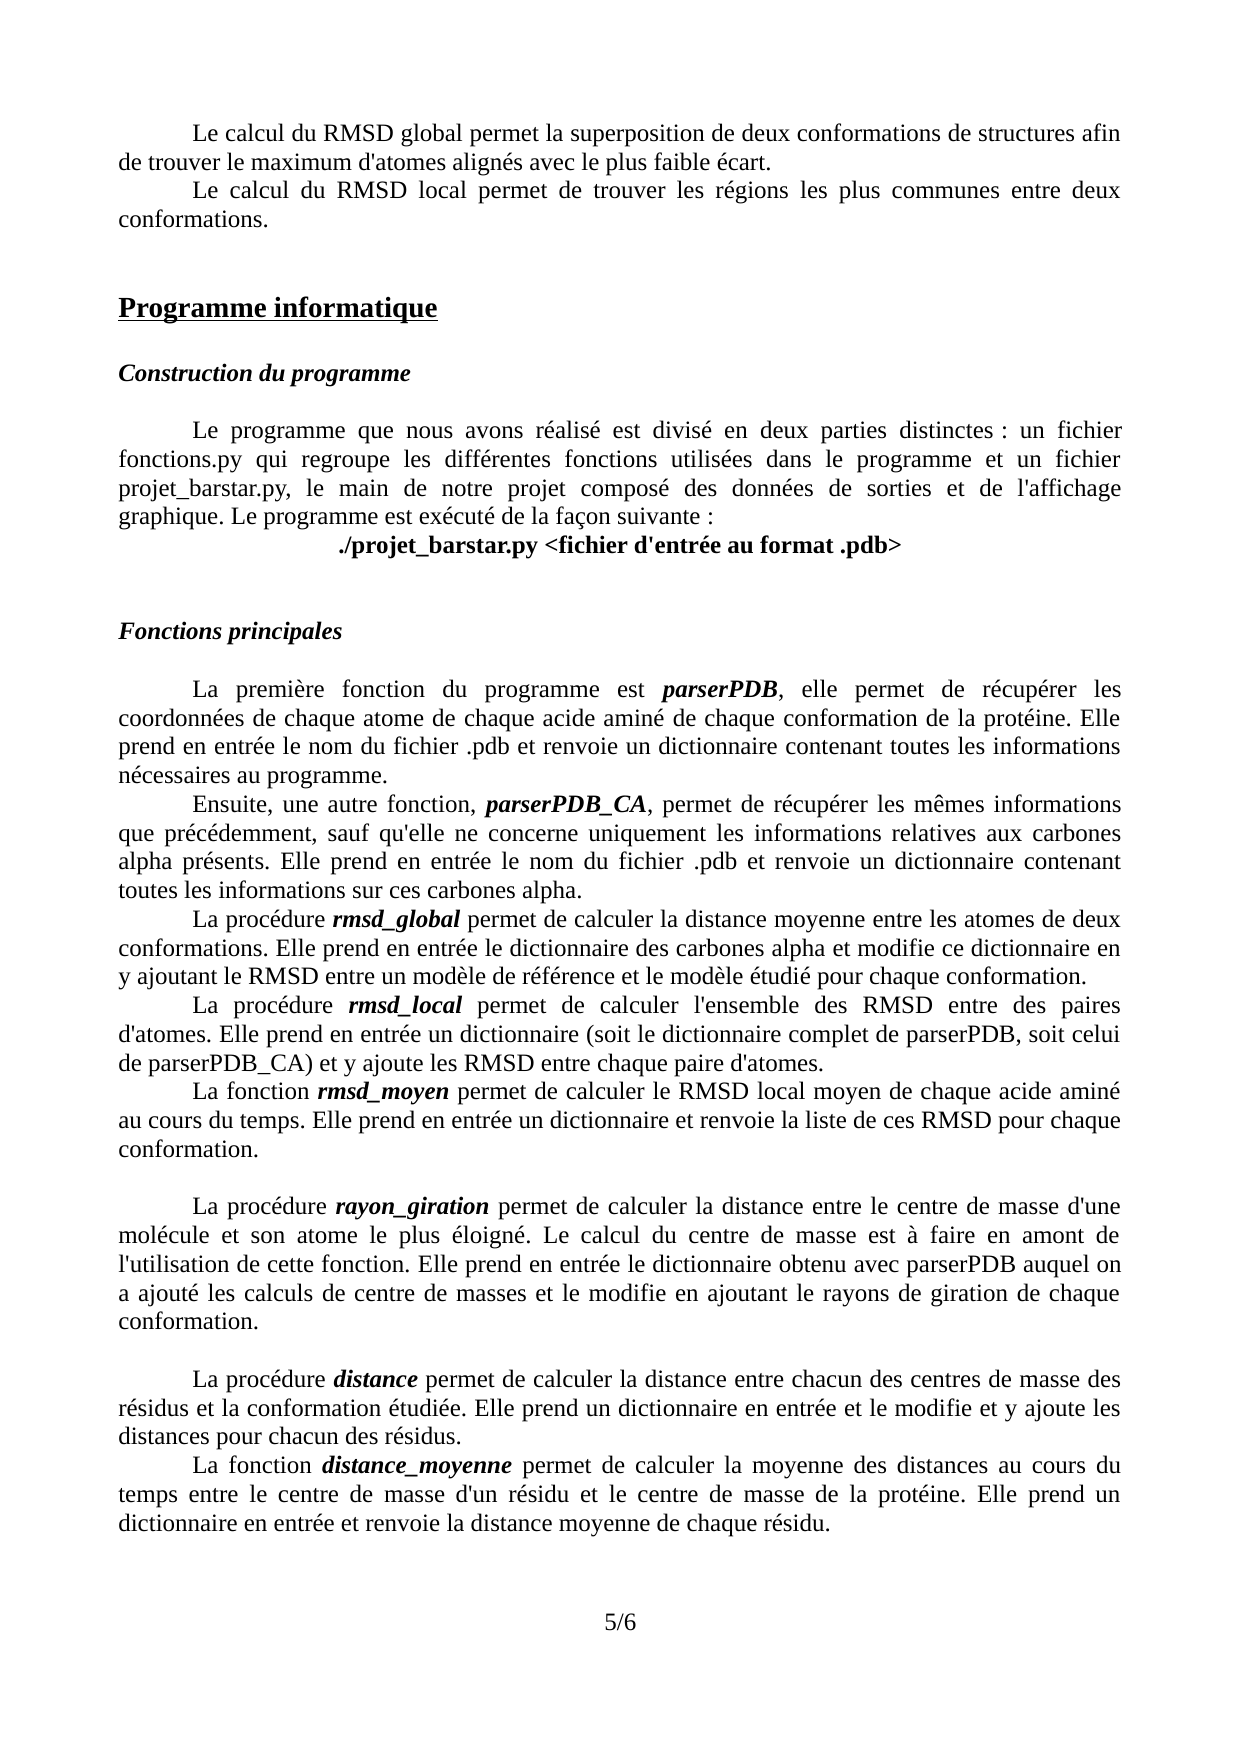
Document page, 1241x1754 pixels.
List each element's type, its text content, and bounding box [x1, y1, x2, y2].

text Le programme que nous avons réalisé est divisé en deux parties distinctes : un fichier fonctions.py qui regroupe les différentes fonctions utilisées dans le programme et un fichier projet_barstar.py, le main de notre projet composé des données de sorties et de l'affichage graphique. Le programme est exécuté de la façon suivante : [118, 415, 1122, 530]
text Construction du programme [118, 358, 1122, 386]
text Programme informatique [118, 291, 1122, 324]
text Fonctions principales [118, 616, 1122, 645]
text La procédure rayon_giration permet de calculer la distance entre le centre de masse d'une molécule et son atome le plus éloigné. Le calcul du centre de masse est à faire en amont de l'utilisation de cette fonction. Elle prend en entrée le dictionnaire obtenu avec parserPDB auquel on a ajouté les calculs de centre de masses et le modifie en ajoutant le rayons de giration de chaque conformation. [118, 1191, 1122, 1335]
text La fonction distance_moyenne permet de calculer la moyenne des distances au cours du temps entre le centre de masse d'un résidu et le centre de masse de la protéine. Elle prend un dictionnaire en entrée et renvoie la distance moyenne de chaque résidu. [118, 1450, 1122, 1536]
text Le calcul du RMSD global permet la superposition de deux conformations de structures afin de trouver le maximum d'atomes alignés avec le plus faible écart. [118, 118, 1122, 176]
text La fonction rmsd_moyen permet de calculer le RMSD local moyen de chaque acide aminé au cours du temps. Elle prend en entrée un dictionnaire et renvoie la liste de ces RMSD pour chaque conformation. [118, 1076, 1122, 1163]
text La procédure rmsd_local permet de calculer l'ensemble des RMSD entre des paires d'atomes. Elle prend en entrée un dictionnaire (soit le dictionnaire complet de parserPDB, soit celui de parserPDB_CA) et y ajoute les RMSD entre chaque paire d'atomes. [118, 990, 1122, 1076]
text La procédure distance permet de calculer la distance entre chacun des centres de masse des résidus et la conformation étudiée. Elle prend un dictionnaire en entrée et le modifie et y ajoute les distances pour chacun des résidus. [118, 1364, 1122, 1450]
text ./projet_barstar.py <fichier d'entrée au format .pdb> [118, 530, 1122, 559]
text La procédure rmsd_global permet de calculer la distance moyenne entre les atomes de deux conformations. Elle prend en entrée le dictionnaire des carbones alpha et modifie ce dictionnaire en y ajoutant le RMSD entre un modèle de référence et le modèle étudié pour chaque conformation. [118, 904, 1122, 990]
text La première fonction du programme est parserPDB, elle permet de récupérer les coordonnées de chaque atome de chaque acide aminé de chaque conformation de la protéine. Elle prend en entrée le nom du fichier .pdb et renvoie un dictionnaire contenant toutes les informations nécessaires au programme. [118, 674, 1122, 789]
text Le calcul du RMSD local permet de trouver les régions les plus communes entre deux conformations. [118, 176, 1122, 233]
text Ensuite, une autre fonction, parserPDB_CA, permet de récupérer les mêmes informations que précédemment, sauf qu'elle ne concerne uniquement les informations relatives aux carbones alpha présents. Elle prend en entrée le nom du fichier .pdb et renvoie un dictionnaire contenant toutes les informations sur ces carbones alpha. [118, 789, 1122, 904]
